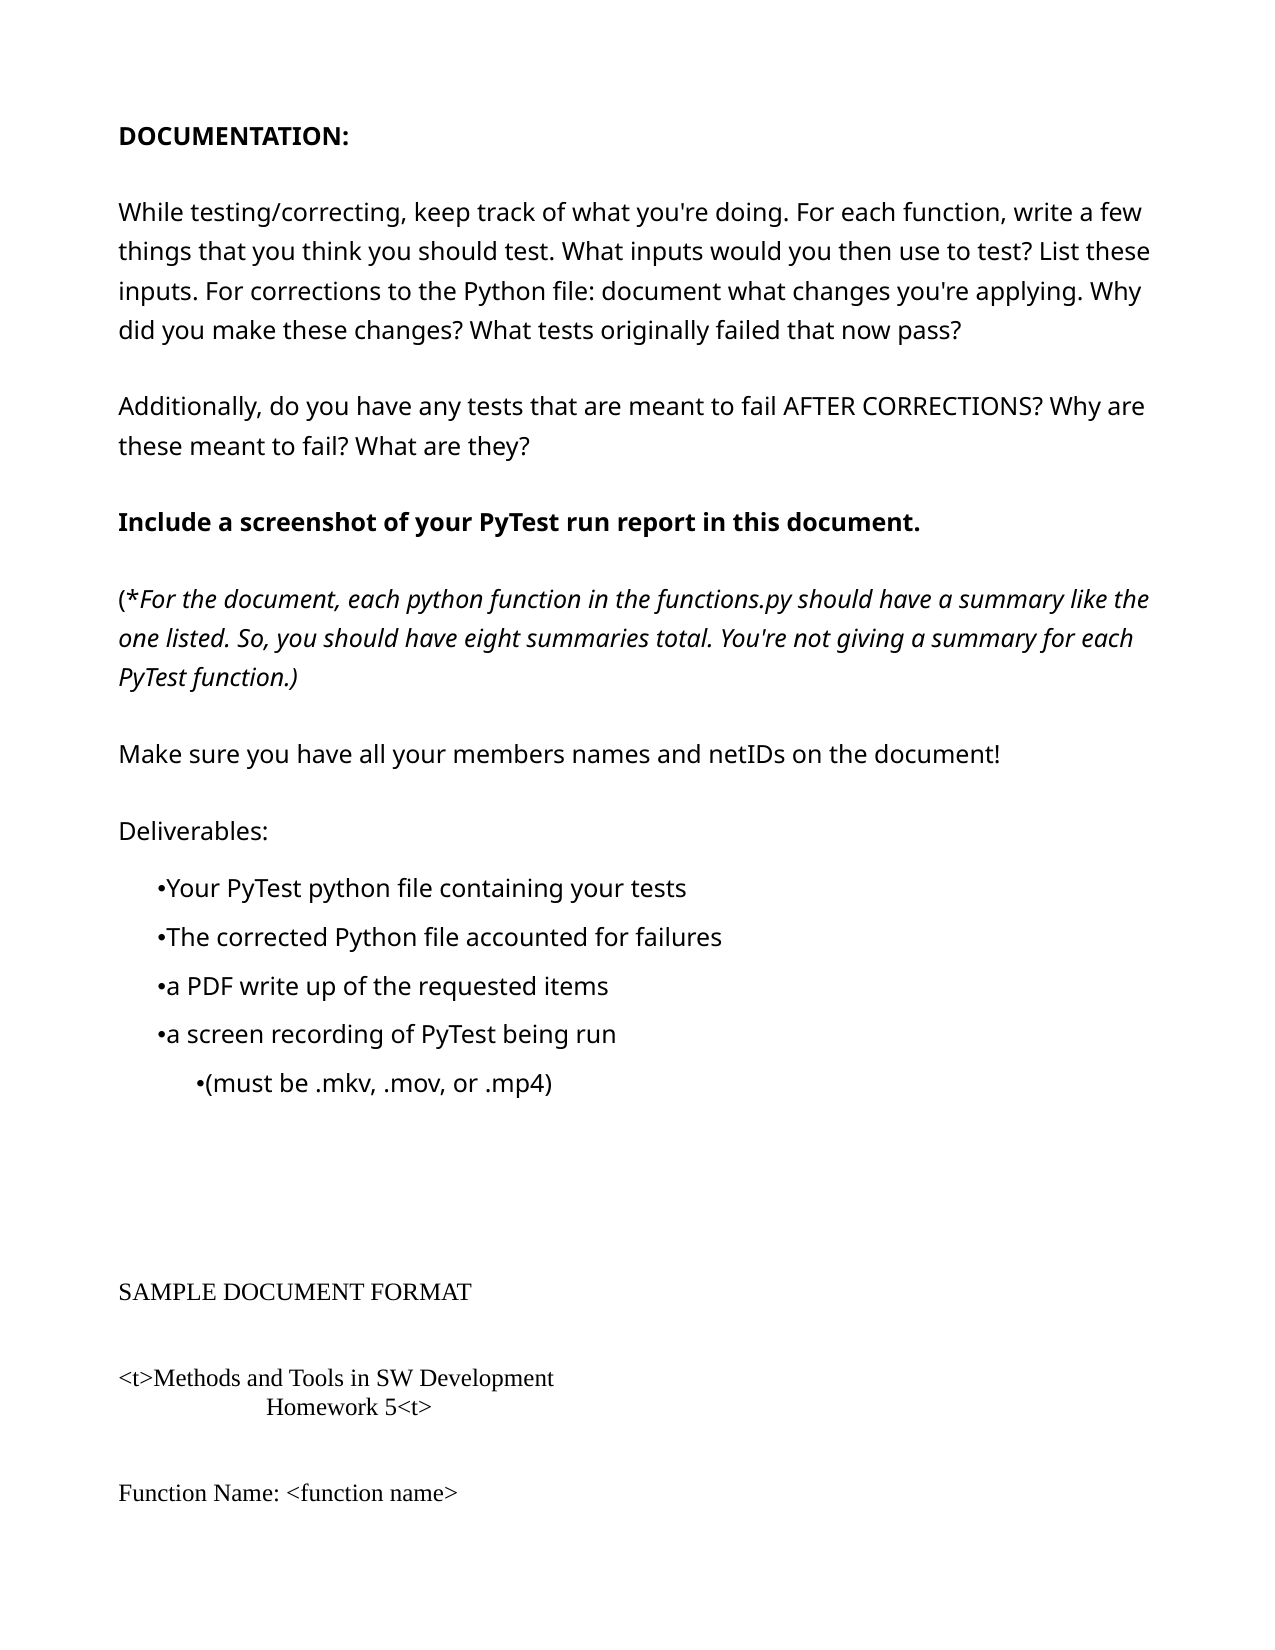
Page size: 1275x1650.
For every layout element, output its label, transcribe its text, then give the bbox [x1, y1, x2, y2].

text Function Name: <function name> [118, 1478, 1157, 1507]
text Deliverables: [118, 813, 1157, 847]
list a PDF write up of the requested items [118, 968, 1157, 1002]
text (*For the document, each python function in the functions.py should have a summary like the one listed. So, you should have eight summaries total. You're not giving a summary for each PyTest function.) [118, 581, 1157, 694]
text Homework 5<t> [118, 1392, 1157, 1421]
text SAMPLE DOCUMENT FORMAT [118, 1277, 1157, 1306]
list (must be .mkv, .mov, or .mp4) [118, 1065, 1157, 1099]
list The corrected Python file accounted for failures [118, 919, 1157, 954]
text Additionally, do you have any tests that are meant to fail AFTER CORRECTIONS? Why are these meant to fail? What are they? [118, 389, 1157, 462]
text While testing/correcting, keep track of what you're doing. For each function, write a few things that you think you should test. What inputs would you then use to test? List these inputs. For corrections to the Python file: document what changes you're applying. Why did you make these changes? What tests originally failed that now pass? [118, 195, 1157, 346]
list a screen recording of PyTest being run [118, 1017, 1157, 1051]
text Make sure you have all your members names and netIDs on the document! [118, 736, 1157, 771]
text <t>Methods and Tools in SW Development [118, 1363, 1157, 1392]
text Include a screenshot of your PyTest run report in this document. [118, 505, 1157, 539]
list Your PyTest python file containing your tests [118, 871, 1157, 905]
text DOCUMENTATION: [118, 118, 1157, 152]
